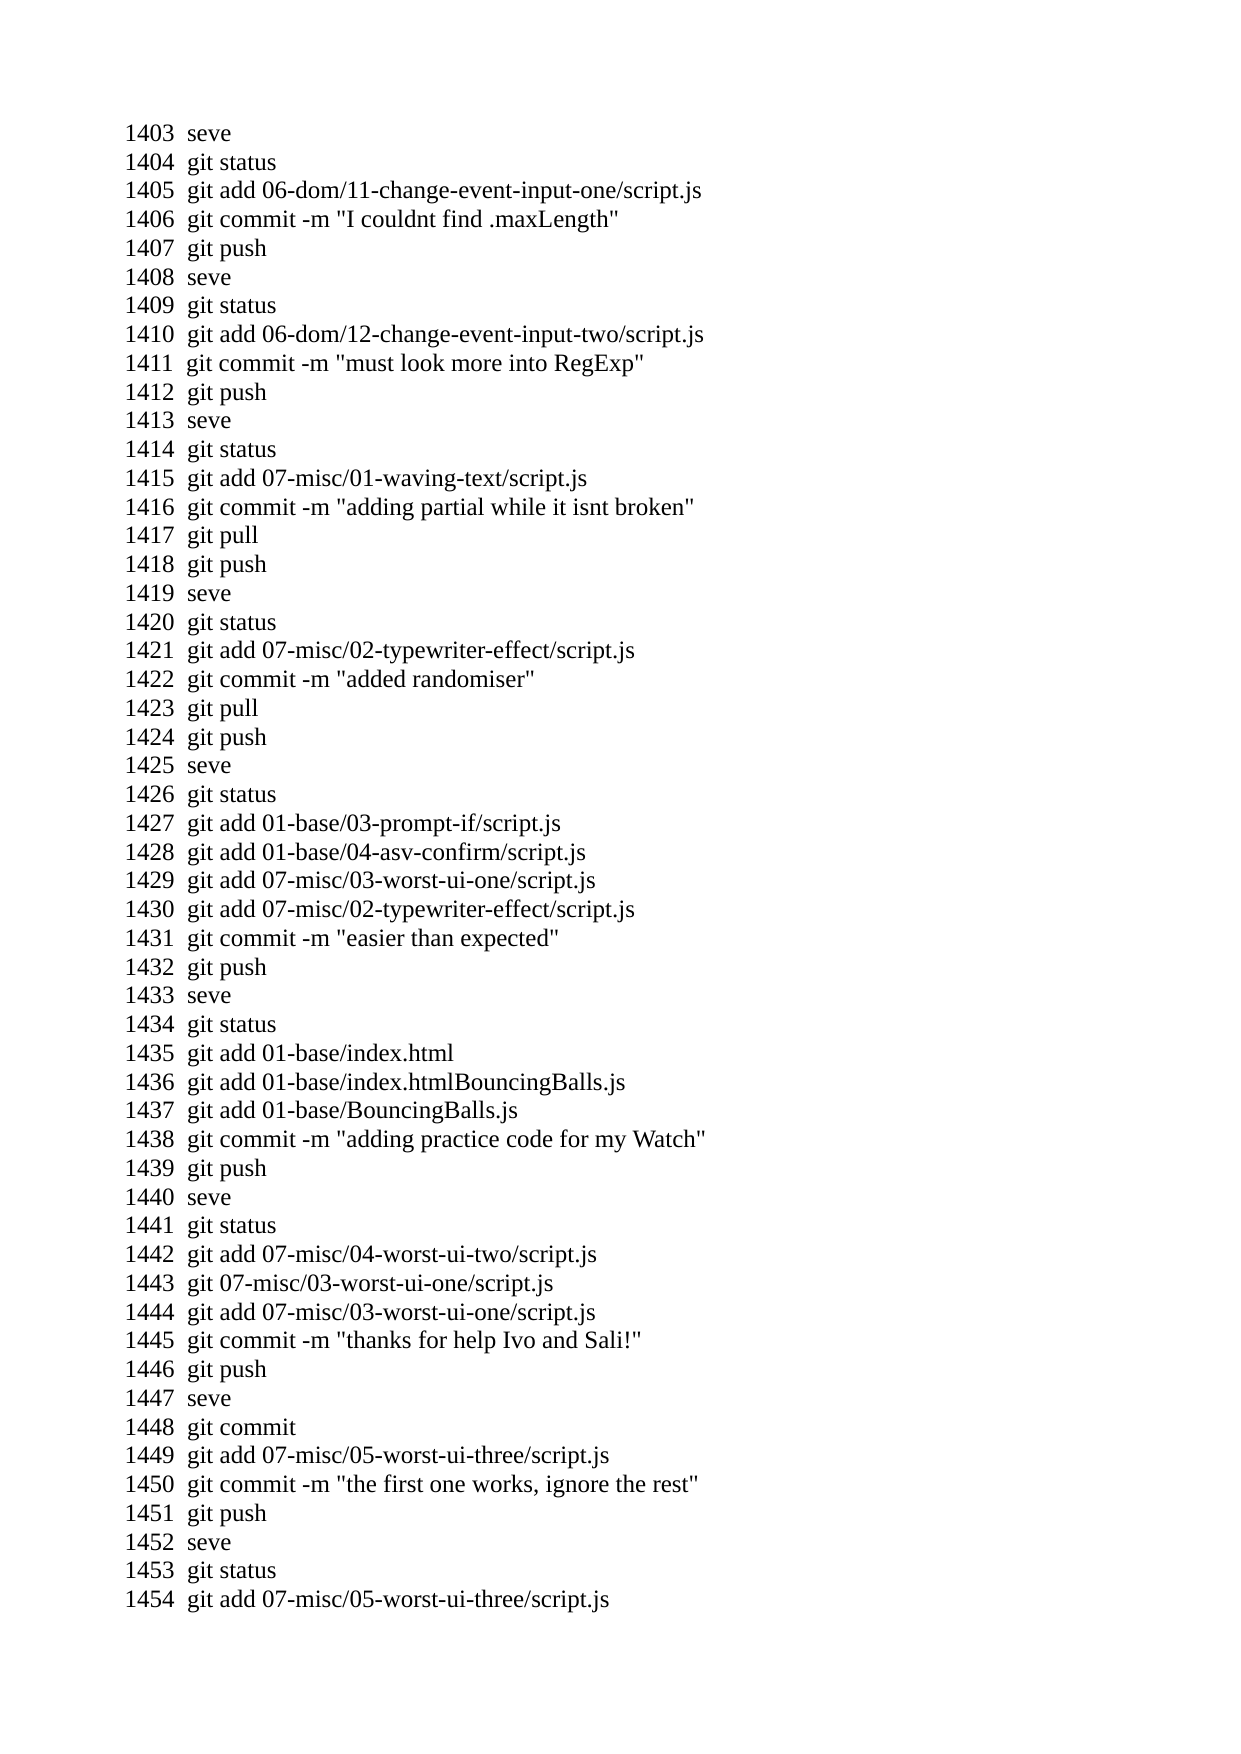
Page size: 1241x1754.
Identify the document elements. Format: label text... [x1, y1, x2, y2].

text 1425 seve [118, 751, 1122, 779]
text 1451 git push [118, 1498, 1122, 1527]
text 1443 git 07-misc/03-worst-ui-one/script.js [118, 1268, 1122, 1297]
text 1403 seve [118, 118, 1122, 147]
text 1426 git status [118, 779, 1122, 808]
text 1419 seve [118, 578, 1122, 607]
text 1422 git commit -m "added randomiser" [118, 664, 1122, 693]
text 1450 git commit -m "the first one works, ignore the rest" [118, 1469, 1122, 1498]
text 1454 git add 07-misc/05-worst-ui-three/script.js [118, 1584, 1122, 1613]
text 1428 git add 01-base/04-asv-confirm/script.js [118, 837, 1122, 866]
text 1423 git pull [118, 693, 1122, 722]
text 1408 seve [118, 262, 1122, 291]
text 1411 git commit -m "must look more into RegExp" [118, 348, 1122, 377]
text 1421 git add 07-misc/02-typewriter-effect/script.js [118, 636, 1122, 664]
text 1430 git add 07-misc/02-typewriter-effect/script.js [118, 894, 1122, 923]
text 1414 git status [118, 434, 1122, 463]
text 1412 git push [118, 377, 1122, 406]
text 1413 seve [118, 406, 1122, 434]
text 1445 git commit -m "thanks for help Ivo and Sali!" [118, 1326, 1122, 1354]
text 1415 git add 07-misc/01-waving-text/script.js [118, 463, 1122, 492]
text 1452 seve [118, 1527, 1122, 1556]
text 1442 git add 07-misc/04-worst-ui-two/script.js [118, 1239, 1122, 1268]
text 1447 seve [118, 1383, 1122, 1412]
text 1448 git commit [118, 1412, 1122, 1441]
text 1439 git push [118, 1153, 1122, 1182]
text 1406 git commit -m "I couldnt find .maxLength" [118, 204, 1122, 233]
text 1449 git add 07-misc/05-worst-ui-three/script.js [118, 1441, 1122, 1469]
text 1410 git add 06-dom/12-change-event-input-two/script.js [118, 319, 1122, 348]
text 1433 seve [118, 981, 1122, 1009]
text 1427 git add 01-base/03-prompt-if/script.js [118, 808, 1122, 837]
text 1444 git add 07-misc/03-worst-ui-one/script.js [118, 1297, 1122, 1326]
text 1435 git add 01-base/index.html [118, 1038, 1122, 1067]
text 1417 git pull [118, 521, 1122, 549]
text 1420 git status [118, 607, 1122, 636]
text 1440 seve [118, 1182, 1122, 1211]
text 1431 git commit -m "easier than expected" [118, 923, 1122, 952]
text 1436 git add 01-base/index.htmlBouncingBalls.js [118, 1067, 1122, 1096]
text 1453 git status [118, 1556, 1122, 1584]
text 1418 git push [118, 549, 1122, 578]
text 1434 git status [118, 1009, 1122, 1038]
text 1424 git push [118, 722, 1122, 751]
text 1437 git add 01-base/BouncingBalls.js [118, 1096, 1122, 1124]
text 1404 git status [118, 147, 1122, 176]
text 1407 git push [118, 233, 1122, 262]
text 1405 git add 06-dom/11-change-event-input-one/script.js [118, 176, 1122, 204]
text 1429 git add 07-misc/03-worst-ui-one/script.js [118, 866, 1122, 894]
text 1438 git commit -m "adding practice code for my Watch" [118, 1124, 1122, 1153]
text 1416 git commit -m "adding partial while it isnt broken" [118, 492, 1122, 521]
text 1446 git push [118, 1354, 1122, 1383]
text 1432 git push [118, 952, 1122, 981]
text 1409 git status [118, 291, 1122, 319]
text 1441 git status [118, 1211, 1122, 1239]
